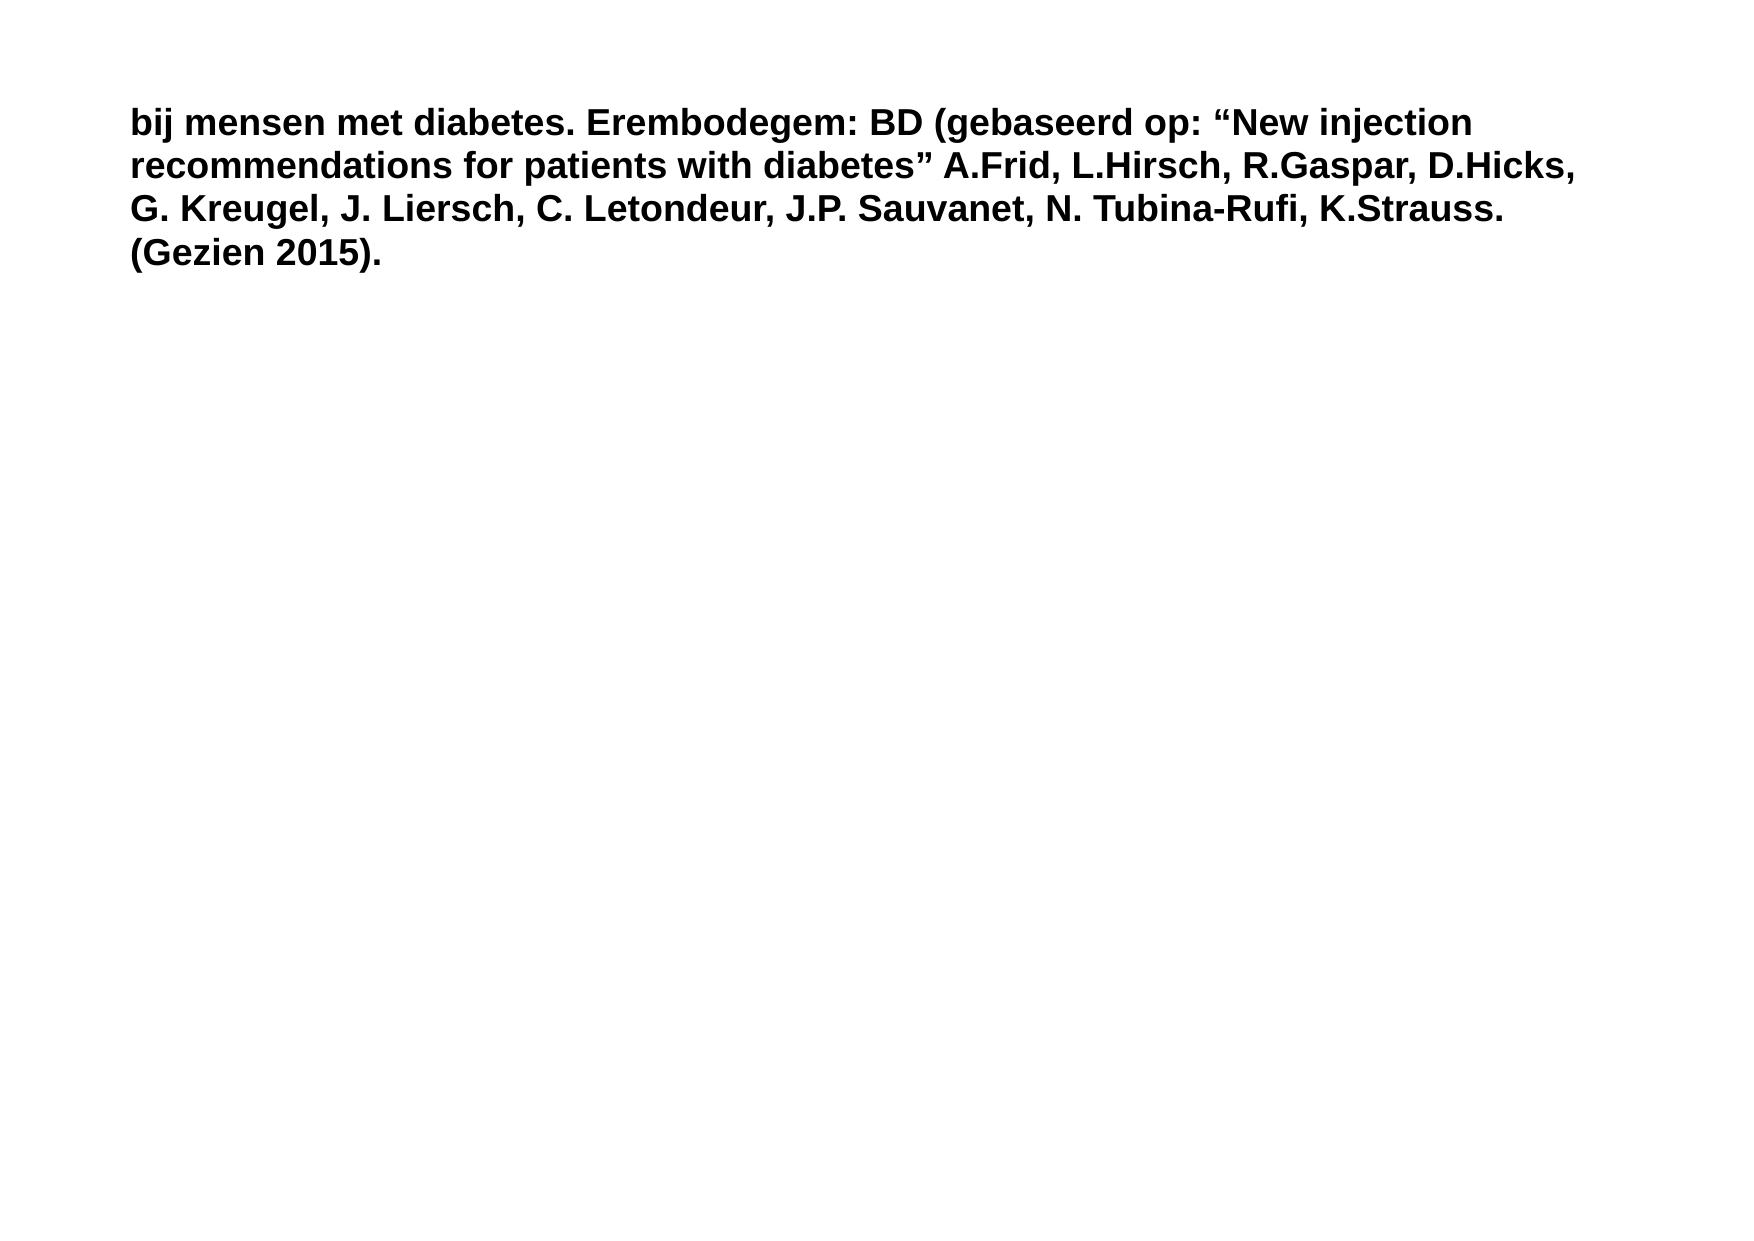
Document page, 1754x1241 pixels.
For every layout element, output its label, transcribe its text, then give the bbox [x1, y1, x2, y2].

subtitle G. Kreugel, J. Liersch, C. Letondeur, J.P. Sauvanet, N. Tubina-Rufi, K.Strauss. (Gezien 2015). [130, 187, 1636, 273]
subtitle bij mensen met diabetes. Erembodegem: BD (gebaseerd op: “New injection recommendations for patients with diabetes” A.Frid, L.Hirsch, R.Gaspar, D.Hicks, [130, 100, 1636, 187]
